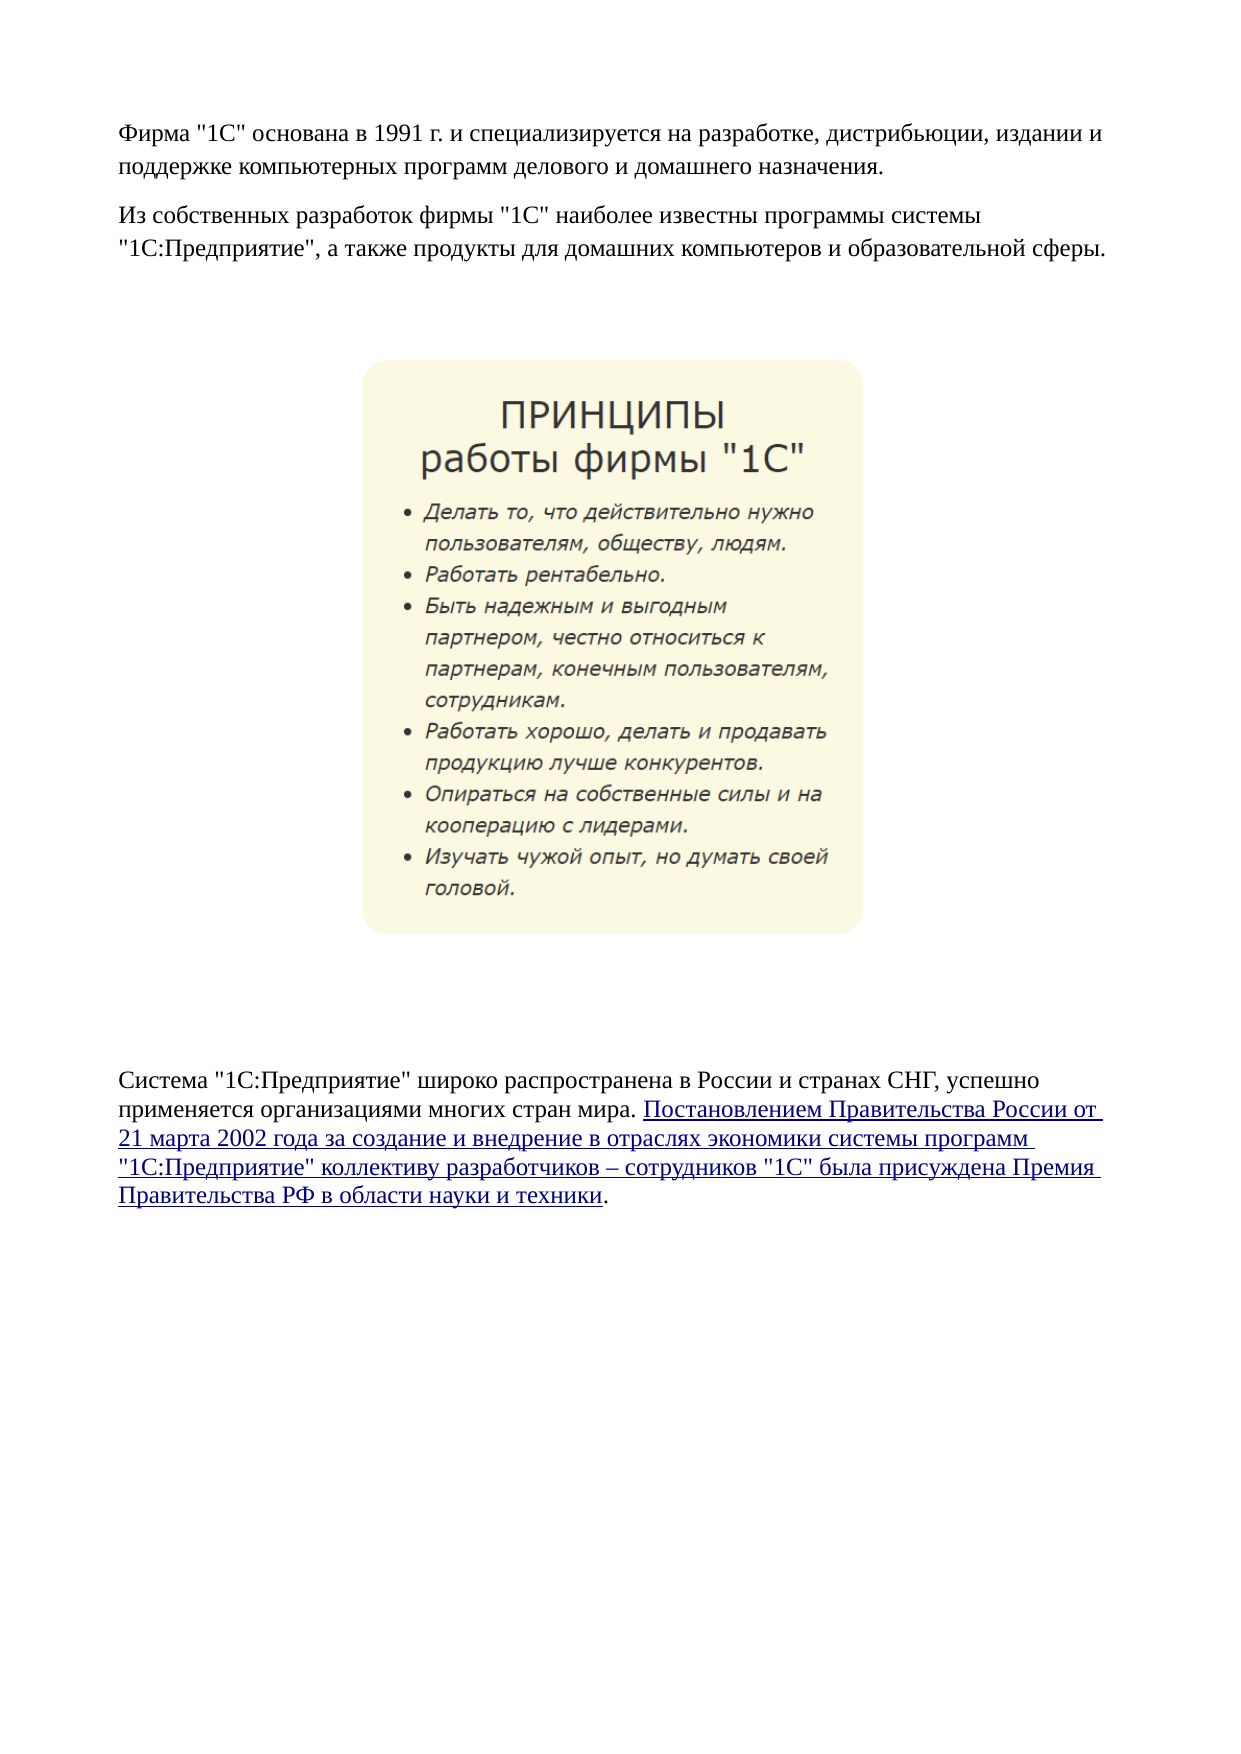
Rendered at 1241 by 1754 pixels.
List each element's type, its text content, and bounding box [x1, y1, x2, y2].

text Фирма "1С" основана в 1991 г. и специализируется на разработке, дистрибьюции, издании и поддержке компьютерных программ делового и домашнего назначения. [118, 118, 1122, 180]
picture [356, 328, 884, 937]
text Система "1С:Предприятие" широко распространена в России и странах СНГ, успешно применяется организациями многих стран мира. Постановлением Правительства России от 21 марта 2002 года за создание и внедрение в отраслях экономики системы программ "1С:Предприятие" коллективу разработчиков – сотрудников "1С" была присуждена Премия Правительства РФ в области науки и техники. [118, 1066, 1122, 1209]
text Из собственных разработок фирмы "1С" наиболее известны программы системы "1С:Предприятие", а также продукты для домашних компьютеров и образовательной сферы. [118, 200, 1122, 262]
